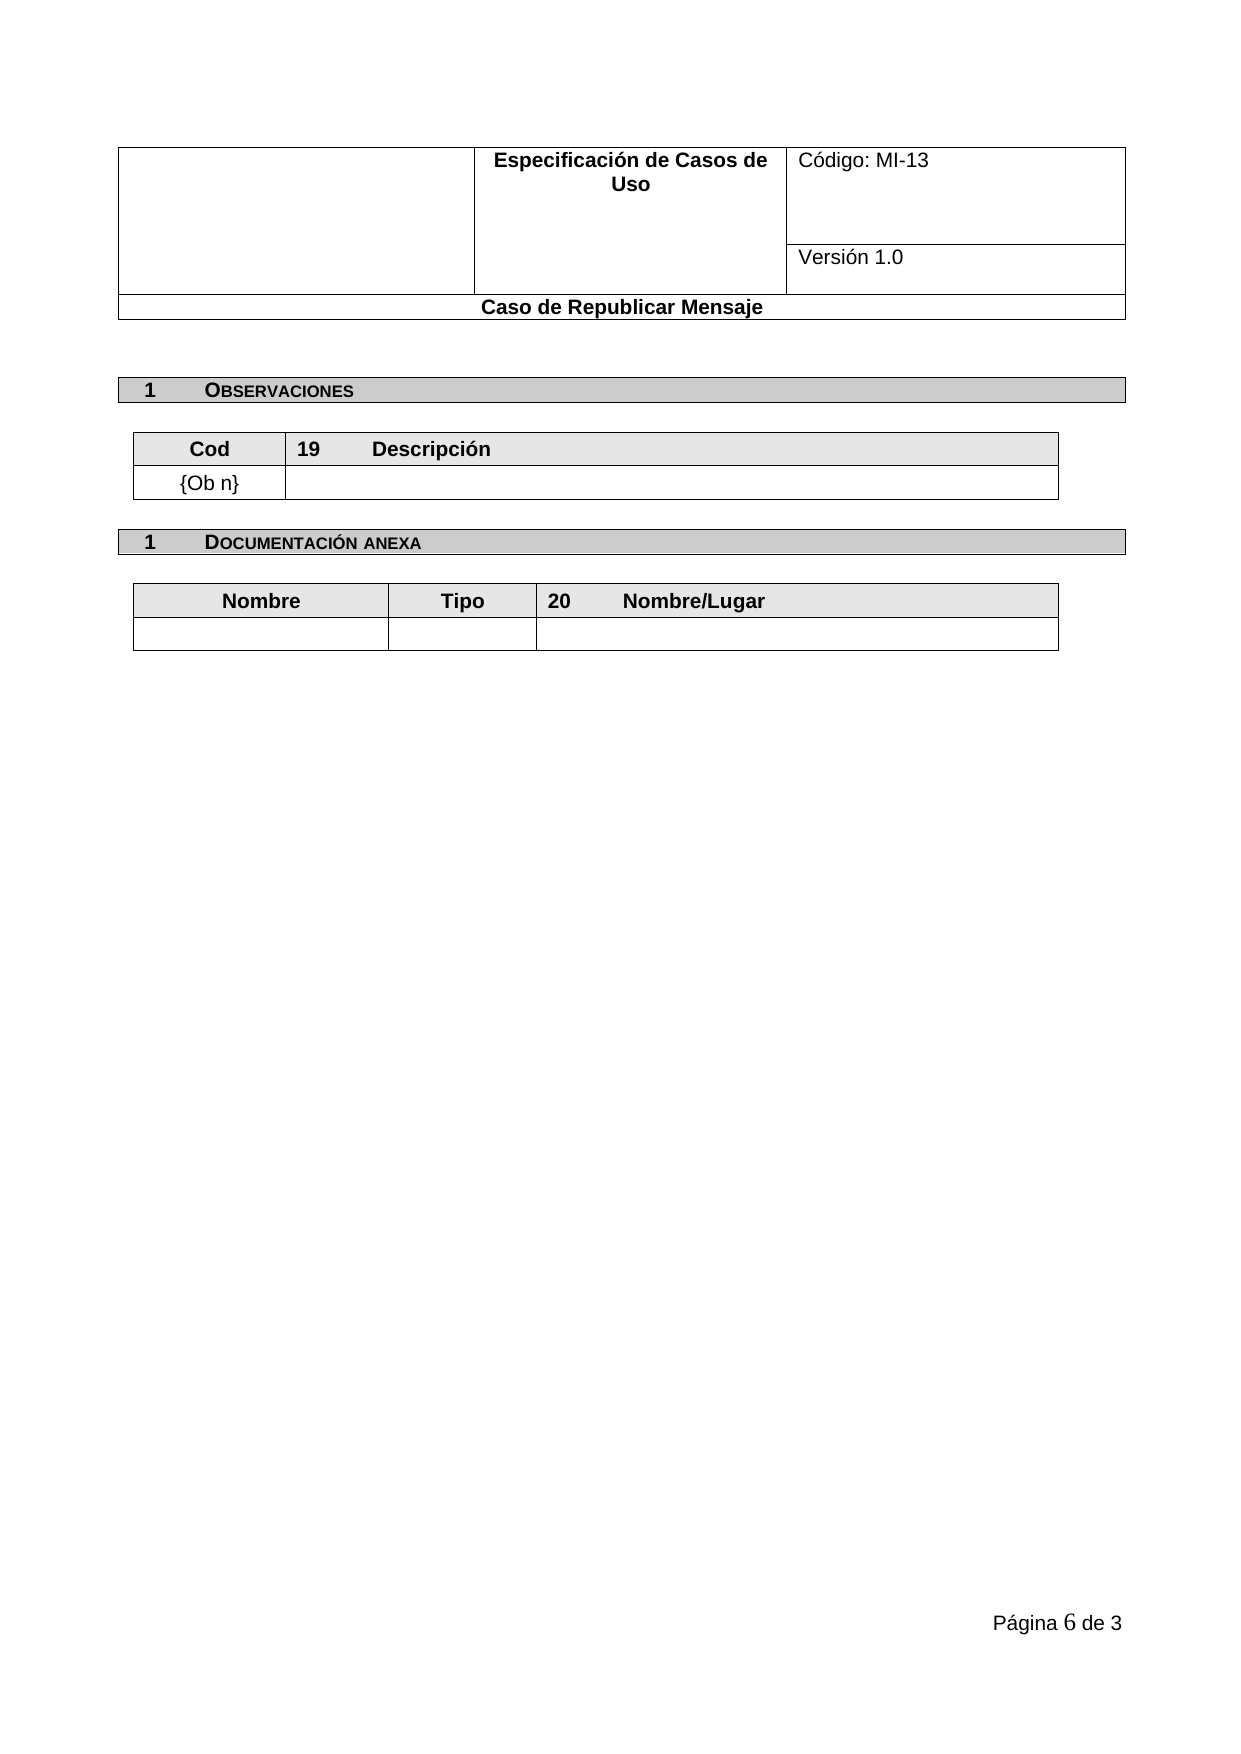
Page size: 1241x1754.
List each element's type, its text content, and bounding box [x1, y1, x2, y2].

table_header Nombre [134, 584, 388, 617]
table_cell [134, 618, 388, 650]
table_cell [286, 466, 1058, 499]
table_header Documentación anexa [119, 530, 1125, 553]
table_header Nombre/Lugar [537, 584, 1058, 617]
table_cell [537, 618, 1058, 650]
table_header Cod [134, 433, 285, 465]
table_header Descripción [286, 433, 1058, 465]
table_header Tipo [389, 584, 536, 617]
table_header Observaciones [119, 378, 1125, 402]
table_cell [389, 618, 536, 650]
table_cell {Ob n} [134, 466, 285, 499]
